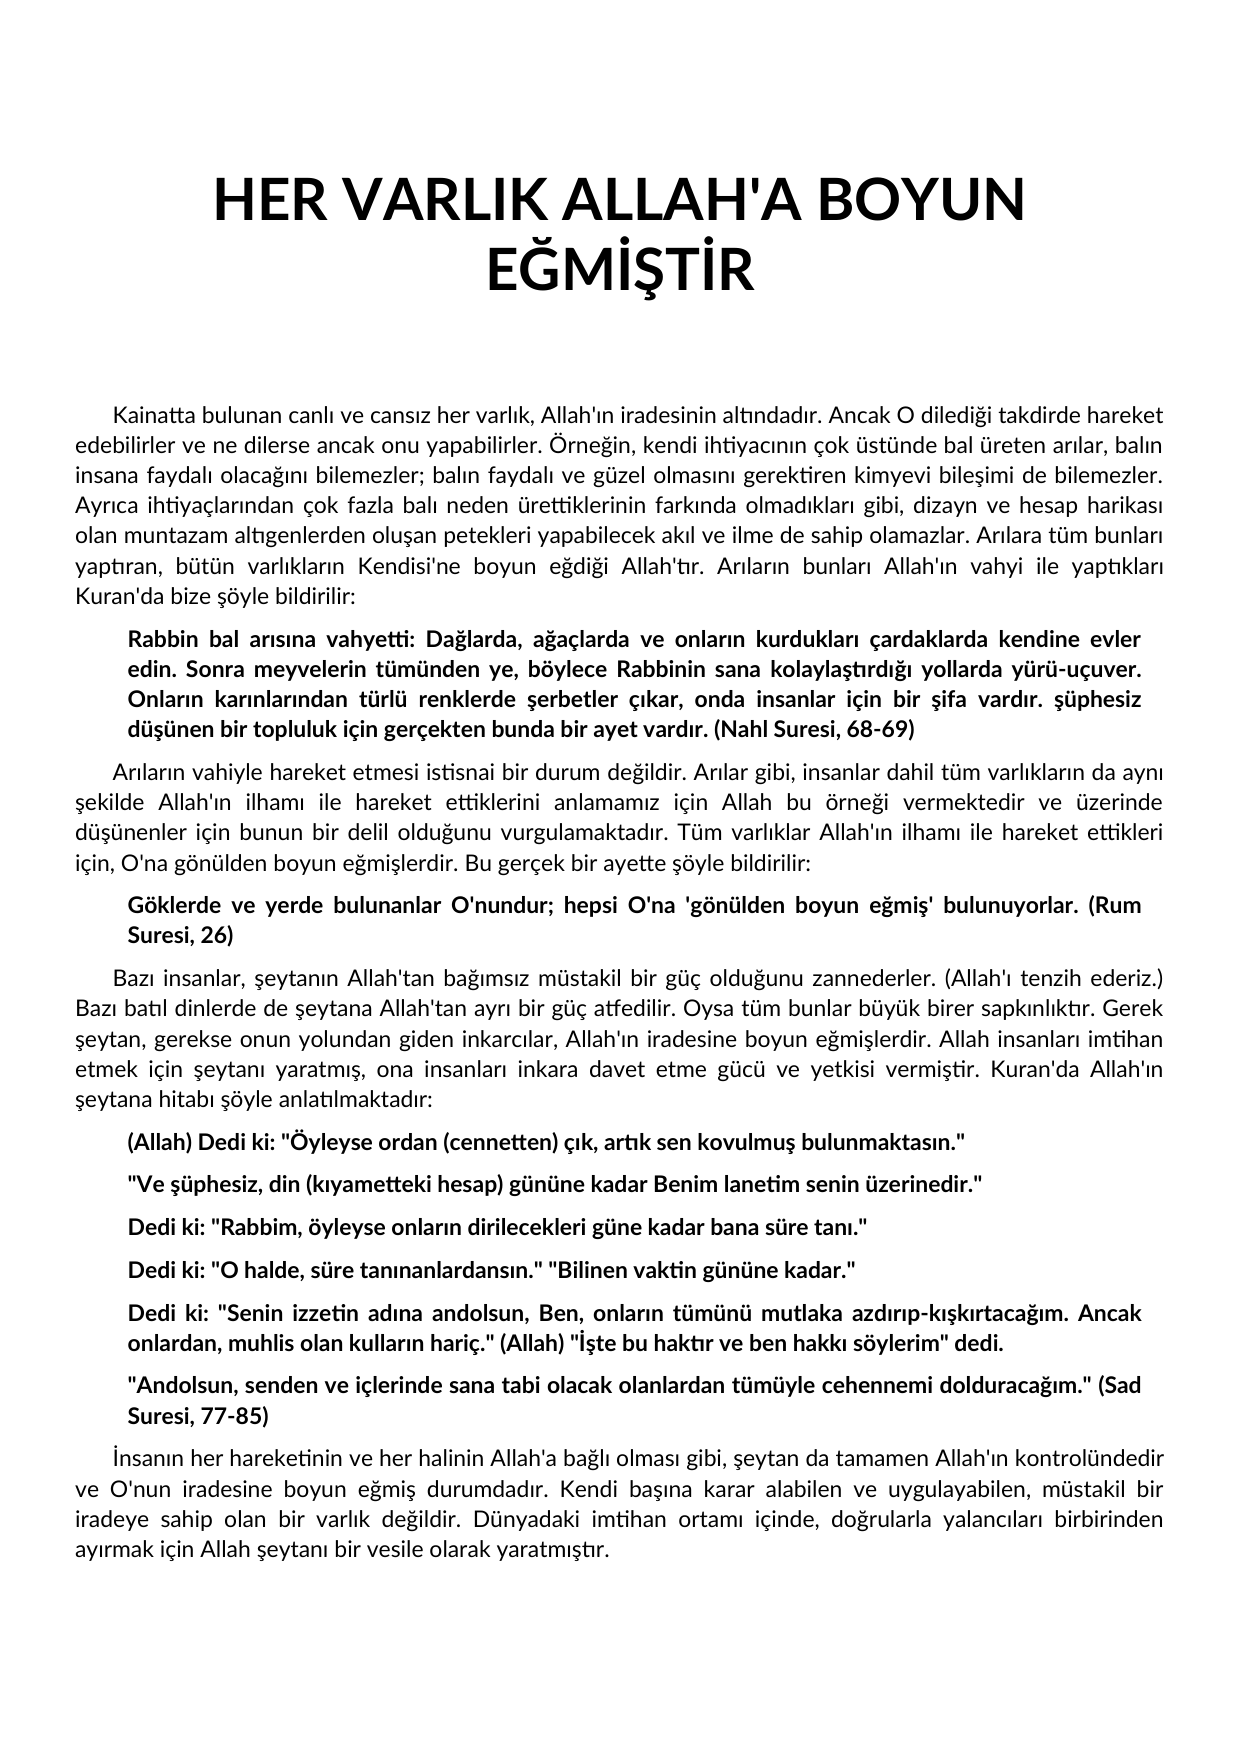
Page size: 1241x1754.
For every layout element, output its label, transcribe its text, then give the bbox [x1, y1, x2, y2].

subtitle HER VARLIK ALLAH'A BOYUN EĞMİŞTİR [75, 162, 1165, 302]
text "Ve şüphesiz, din (kıyametteki hesap) gününe kadar Benim lanetim senin üzerinedir." [127, 1170, 1143, 1198]
text Bazı insanlar, şeytanın Allah'tan bağımsız müstakil bir güç olduğunu zannederler. (Allah'ı tenzih ederiz.) Bazı batıl dinlerde de şeytana Allah'tan ayrı bir güç atfedilir. Oysa tüm bunlar büyük birer sapkınlıktır. Gerek şeytan, gerekse onun yolundan giden inkarcılar, Allah'ın iradesine boyun eğmişlerdir. Allah insanları imtihan etmek için şeytanı yaratmış, ona insanları inkara davet etme gücü ve yetkisi vermiştir. Kuran'da Allah'ın şeytana hitabı şöyle anlatılmaktadır: [75, 964, 1165, 1112]
text "Andolsun, senden ve içlerinde sana tabi olacak olanlardan tümüyle cehennemi dolduracağım." (Sad Suresi, 77-85) [127, 1371, 1143, 1429]
text Rabbin bal arısına vahyetti: Dağlarda, ağaçlarda ve onların kurdukları çardaklarda kendine evler edin. Sonra meyvelerin tümünden ye, böylece Rabbinin sana kolaylaştırdığı yollarda yürü-uçuver. Onların karınlarından türlü renklerde şerbetler çıkar, onda insanlar için bir şifa vardır. şüphesiz düşünen bir topluluk için gerçekten bunda bir ayet vardır. (Nahl Suresi, 68-69) [127, 624, 1143, 742]
text Kainatta bulunan canlı ve cansız her varlık, Allah'ın iradesinin altındadır. Ancak O dilediği takdirde hareket edebilirler ve ne dilerse ancak onu yapabilirler. Örneğin, kendi ihtiyacının çok üstünde bal üreten arılar, balın insana faydalı olacağını bilemezler; balın faydalı ve güzel olmasını gerektiren kimyevi bileşimi de bilemezler. Ayrıca ihtiyaçlarından çok fazla balı neden ürettiklerinin farkında olmadıkları gibi, dizayn ve hesap harikası olan muntazam altıgenlerden oluşan petekleri yapabilecek akıl ve ilme de sahip olamazlar. Arılara tüm bunları yaptıran, bütün varlıkların Kendisi'ne boyun eğdiği Allah'tır. Arıların bunları Allah'ın vahyi ile yaptıkları Kuran'da bize şöyle bildirilir: [75, 400, 1165, 609]
text İnsanın her hareketinin ve her halinin Allah'a bağlı olması gibi, şeytan da tamamen Allah'ın kontrolündedir ve O'nun iradesine boyun eğmiş durumdadır. Kendi başına karar alabilen ve uygulayabilen, müstakil bir iradeye sahip olan bir varlık değildir. Dünyadaki imtihan ortamı içinde, doğrularla yalancıları birbirinden ayırmak için Allah şeytanı bir vesile olarak yaratmıştır. [75, 1444, 1165, 1562]
text Dedi ki: "Senin izzetin adına andolsun, Ben, onların tümünü mutlaka azdırıp-kışkırtacağım. Ancak onlardan, muhlis olan kulların hariç." (Allah) "İşte bu haktır ve ben hakkı söylerim" dedi. [127, 1298, 1143, 1356]
text Dedi ki: "Rabbim, öyleyse onların dirilecekleri güne kadar bana süre tanı." [127, 1213, 1143, 1240]
text Dedi ki: "O halde, süre tanınanlardansın." "Bilinen vaktin gününe kadar." [127, 1256, 1143, 1283]
text Arıların vahiyle hareket etmesi istisnai bir durum değildir. Arılar gibi, insanlar dahil tüm varlıkların da aynı şekilde Allah'ın ilhamı ile hareket ettiklerini anlamamız için Allah bu örneği vermektedir ve üzerinde düşünenler için bunun bir delil olduğunu vurgulamaktadır. Tüm varlıklar Allah'ın ilhamı ile hareket ettikleri için, O'na gönülden boyun eğmişlerdir. Bu gerçek bir ayette şöyle bildirilir: [75, 758, 1165, 876]
text (Allah) Dedi ki: "Öyleyse ordan (cennetten) çık, artık sen kovulmuş bulunmaktasın." [127, 1127, 1143, 1155]
text Göklerde ve yerde bulunanlar O'nundur; hepsi O'na 'gönülden boyun eğmiş' bulunuyorlar. (Rum Suresi, 26) [127, 891, 1143, 949]
